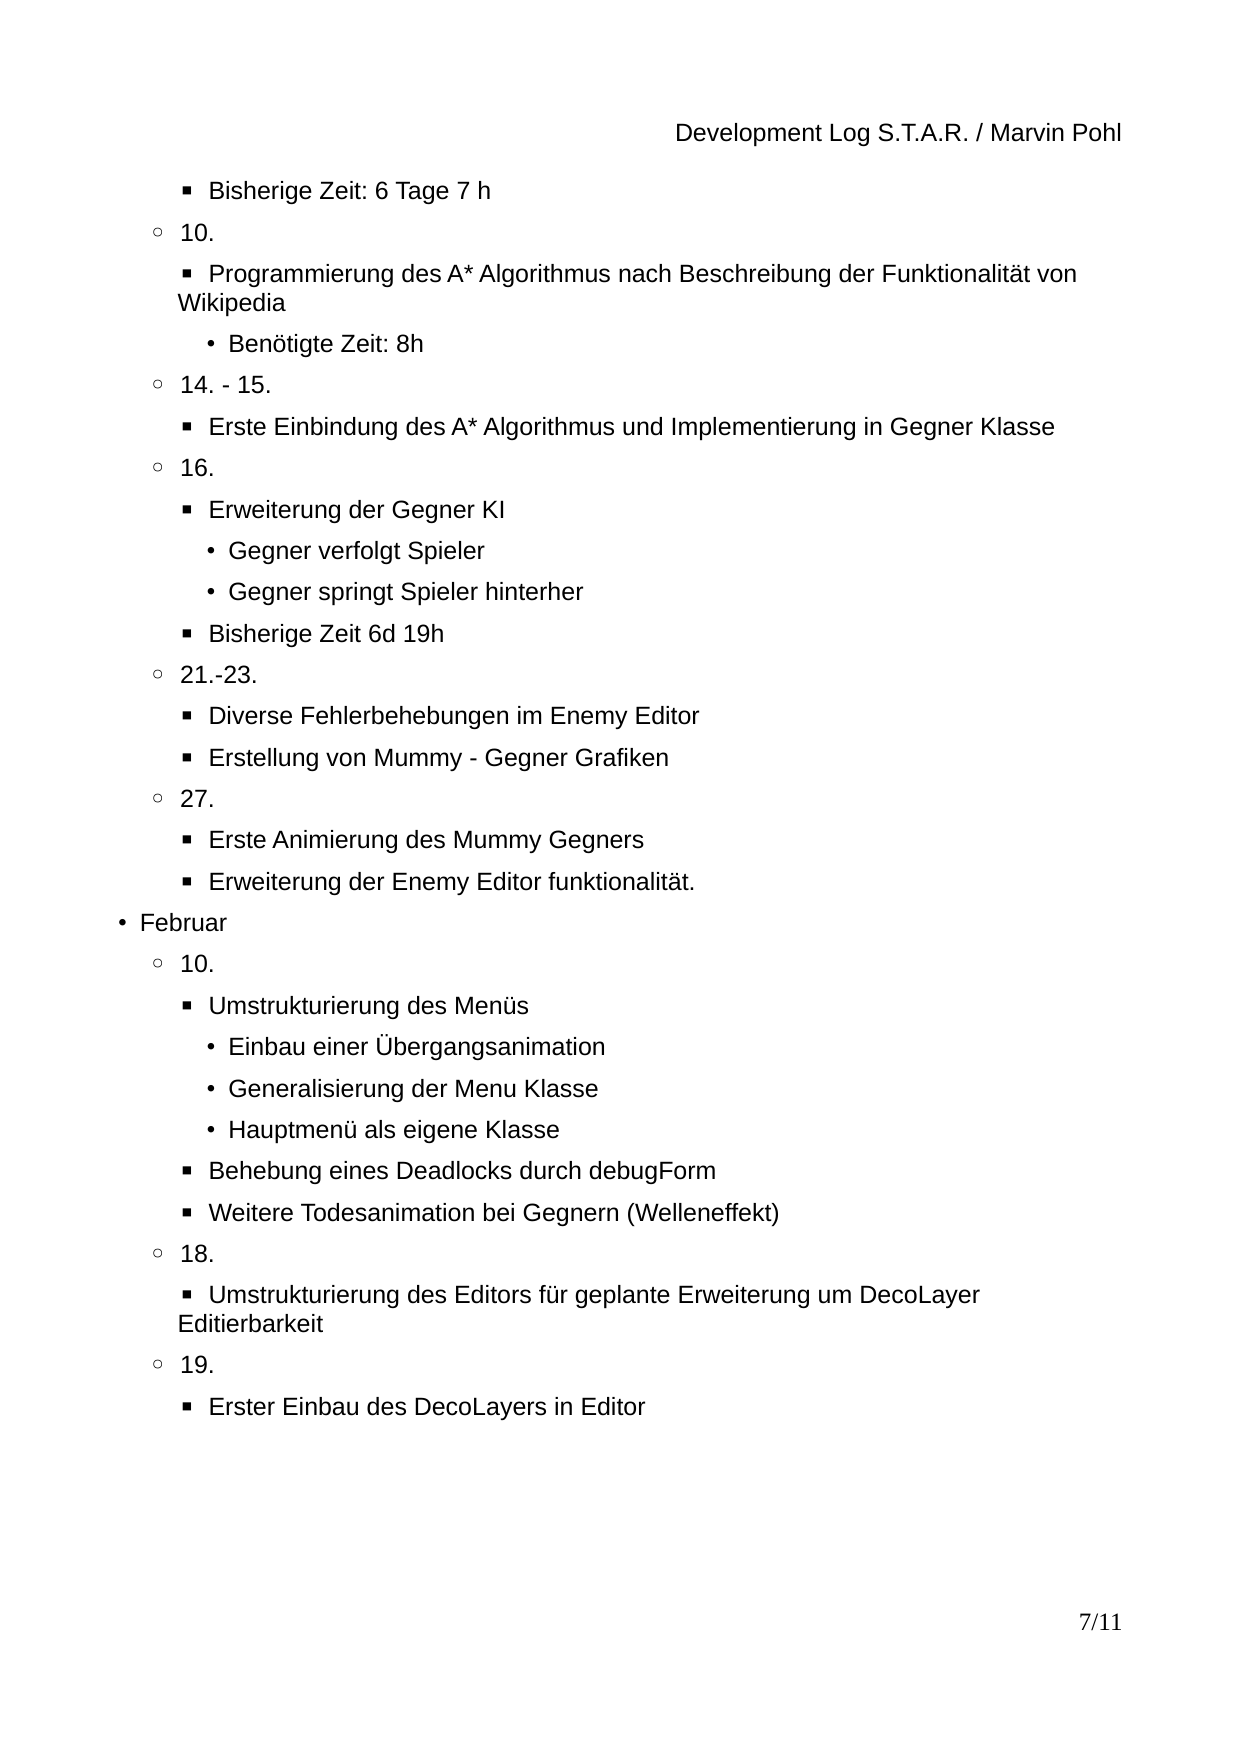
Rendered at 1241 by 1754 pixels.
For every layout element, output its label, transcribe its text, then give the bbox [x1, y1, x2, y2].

list 21.-23. [148, 660, 1122, 689]
list Einbau einer Übergangsanimation [207, 1032, 1122, 1061]
list 19. [148, 1350, 1122, 1379]
list Bisherige Zeit 6d 19h [177, 619, 1122, 647]
list 14. - 15. [148, 371, 1122, 399]
list Behebung eines Deadlocks durch debugForm [177, 1156, 1122, 1185]
list Erweiterung der Enemy Editor funktionalität. [177, 867, 1122, 896]
list 16. [148, 453, 1122, 482]
list Erweiterung der Gegner KI [177, 494, 1122, 523]
list Umstrukturierung des Menüs [177, 991, 1122, 1020]
list Erste Einbindung des A* Algorithmus und Implementierung in Gegner Klasse [177, 412, 1122, 441]
list 10. [148, 218, 1122, 247]
list Gegner verfolgt Spieler [207, 536, 1122, 565]
list Umstrukturierung des Editors für geplante Erweiterung um DecoLayer Editierbarkeit [177, 1280, 1122, 1338]
list Erstellung von Mummy - Gegner Grafiken [177, 743, 1122, 772]
list Gegner springt Spieler hinterher [207, 577, 1122, 606]
list Programmierung des A* Algorithmus nach Beschreibung der Funktionalität von Wikipedia [177, 259, 1122, 317]
list Benötigte Zeit: 8h [207, 329, 1122, 358]
list Erste Animierung des Mummy Gegners [177, 825, 1122, 854]
list Diverse Fehlerbehebungen im Enemy Editor [177, 701, 1122, 730]
list Generalisierung der Menu Klasse [207, 1073, 1122, 1102]
list Erster Einbau des DecoLayers in Editor [177, 1392, 1122, 1421]
list Weitere Todesanimation bei Gegnern (Welleneffekt) [177, 1198, 1122, 1226]
list 27. [148, 784, 1122, 813]
list 10. [148, 949, 1122, 978]
list Bisherige Zeit: 6 Tage 7 h [177, 176, 1122, 205]
list 18. [148, 1239, 1122, 1268]
list Hauptmenü als eigene Klasse [207, 1115, 1122, 1144]
list Februar [118, 908, 1122, 937]
